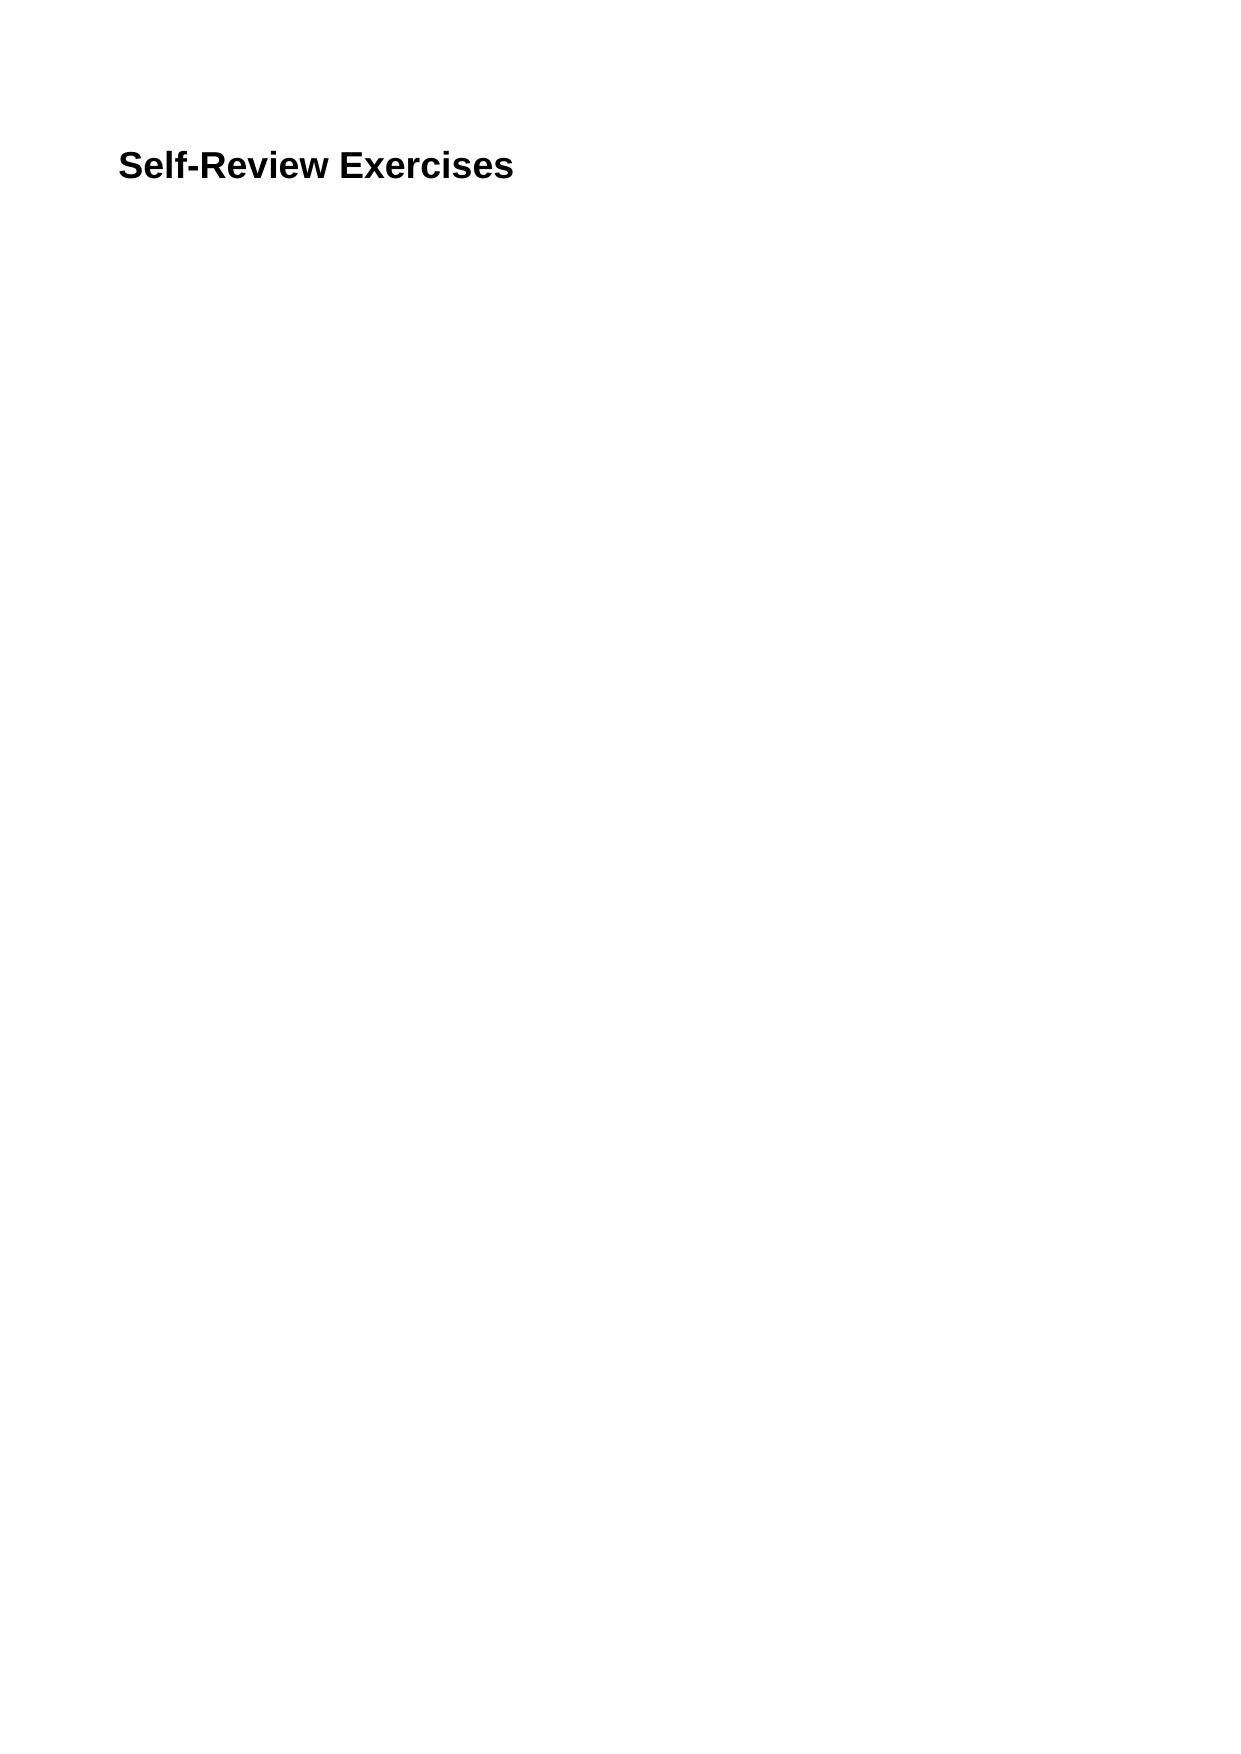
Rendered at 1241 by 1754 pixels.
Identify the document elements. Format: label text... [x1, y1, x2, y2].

subtitle Self-Review Exercises [118, 143, 1122, 186]
